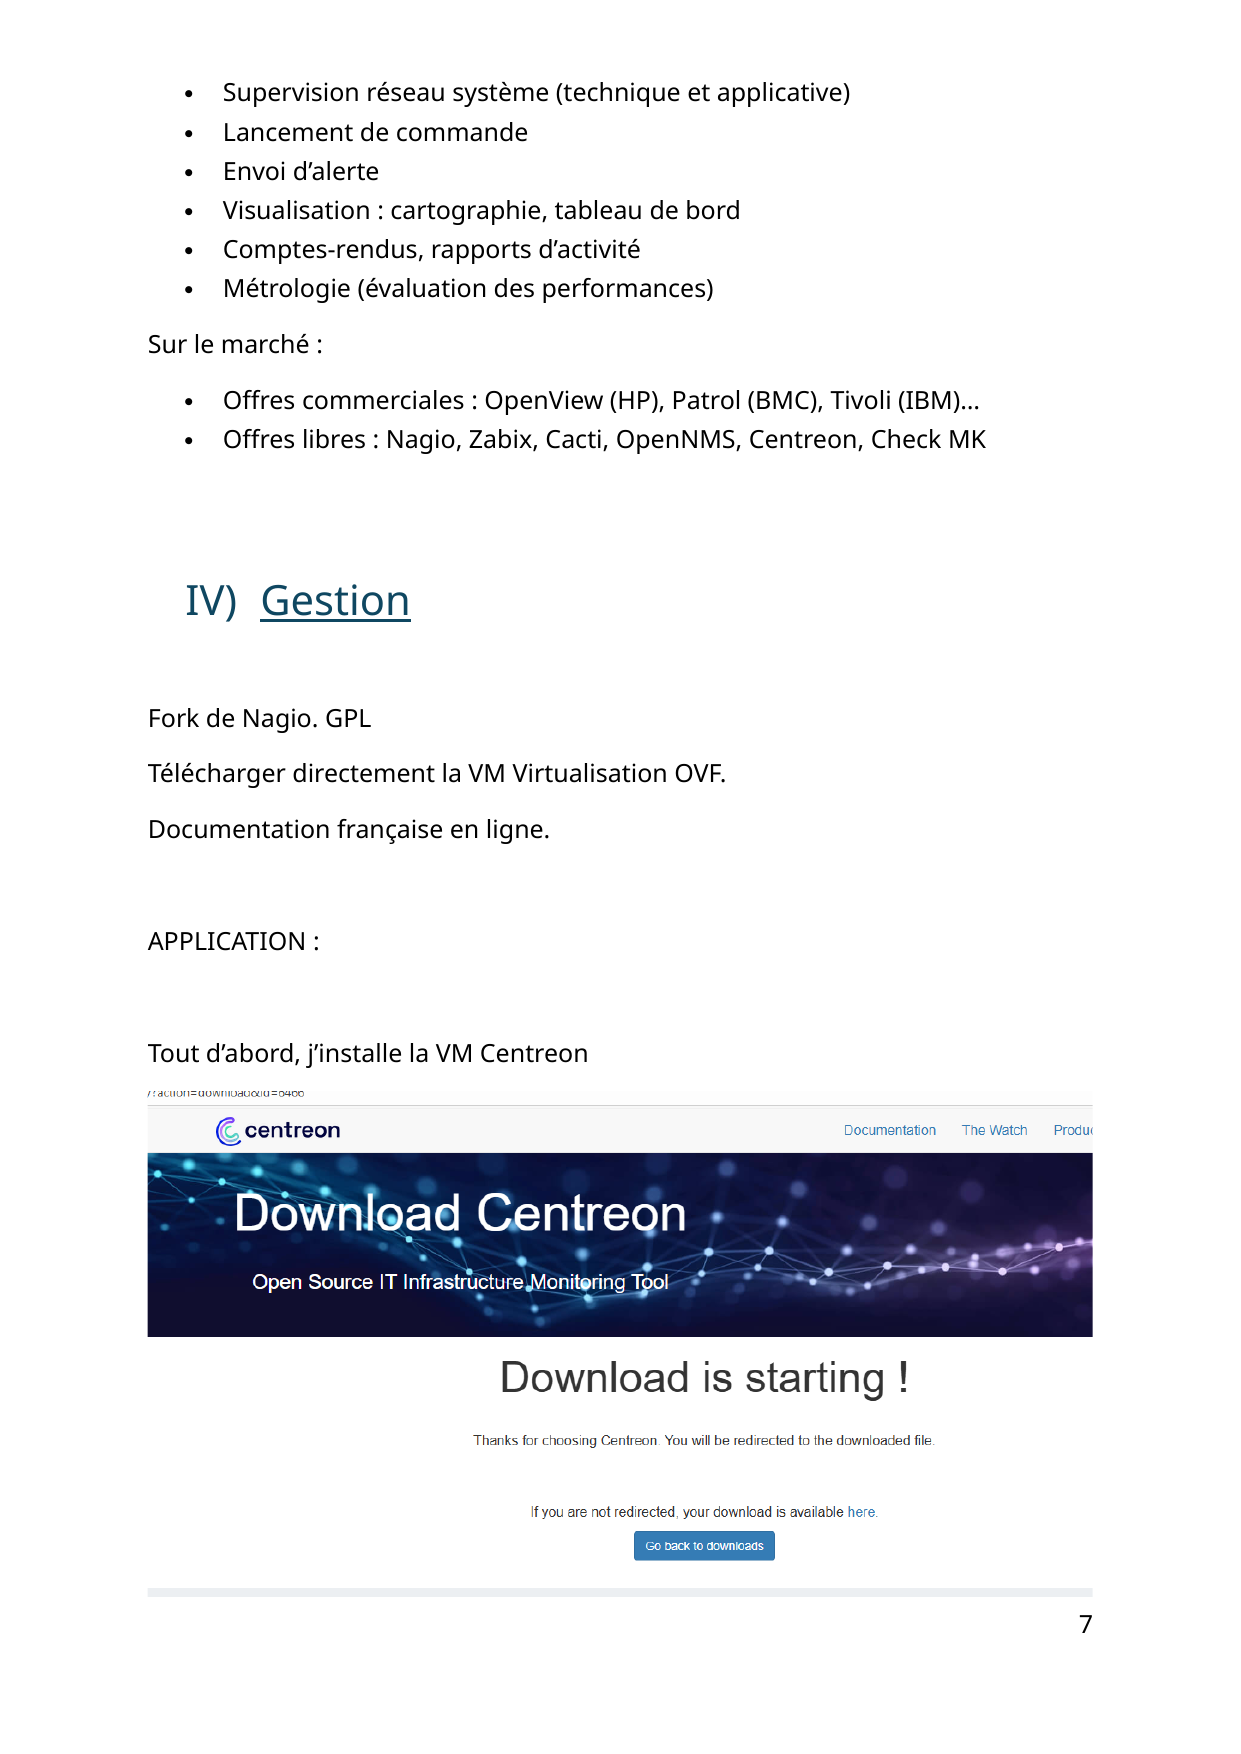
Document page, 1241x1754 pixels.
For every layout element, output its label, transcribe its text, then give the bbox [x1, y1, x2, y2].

text Télécharger directement la VM Virtualisation OVF. [148, 756, 1093, 790]
text Documentation française en ligne. [148, 812, 1093, 846]
list Comptes-rendus, rapports d’activité [185, 232, 1093, 266]
list Gestion [185, 571, 1093, 628]
text Tout d’abord, j’installe la VM Centreon [148, 1035, 1093, 1069]
list Visualisation : cartographie, tableau de bord [185, 192, 1093, 227]
text Sur le marché : [148, 327, 1093, 361]
list Offres libres : Nagio, Zabix, Cacti, OpenNMS, Centreon, Check MK [185, 422, 1093, 456]
list Lancement de commande [185, 114, 1093, 148]
list Envoi d’alerte [185, 153, 1093, 187]
list Offres commerciales : OpenView (HP), Patrol (BMC), Tivoli (IBM)… [185, 382, 1093, 417]
list Supervision réseau système (technique et applicative) [185, 75, 1093, 109]
list Métrologie (évaluation des performances) [185, 271, 1093, 305]
text APPLICATION : [148, 923, 1093, 958]
text Fork de Nagio. GPL [148, 700, 1093, 734]
